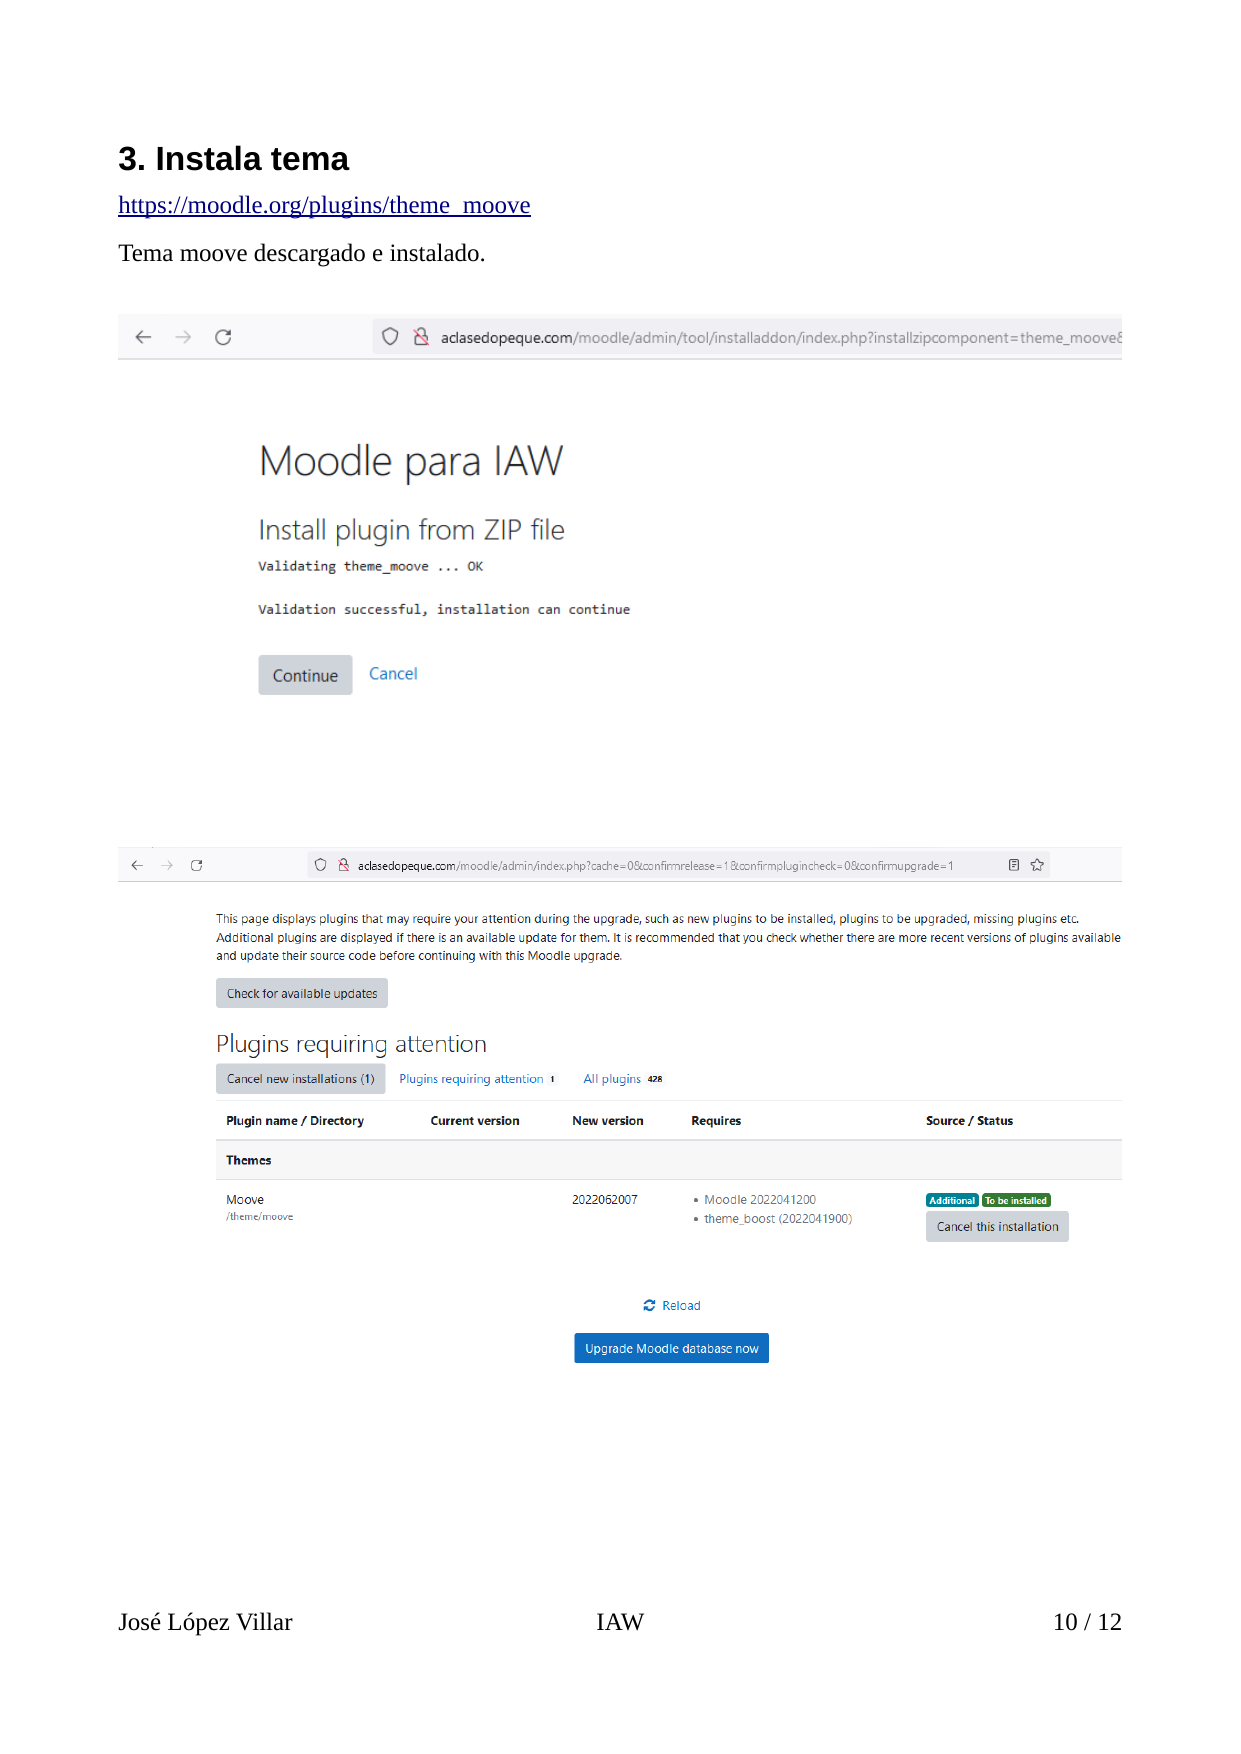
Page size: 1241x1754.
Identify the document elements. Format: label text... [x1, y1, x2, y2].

picture [118, 847, 1123, 1372]
text https://moodle.org/plugins/theme_moove [118, 190, 1122, 219]
text Tema moove descargado e instalado. [118, 238, 1122, 266]
subtitle 3. Instala tema [118, 139, 1122, 178]
picture [118, 314, 1123, 735]
